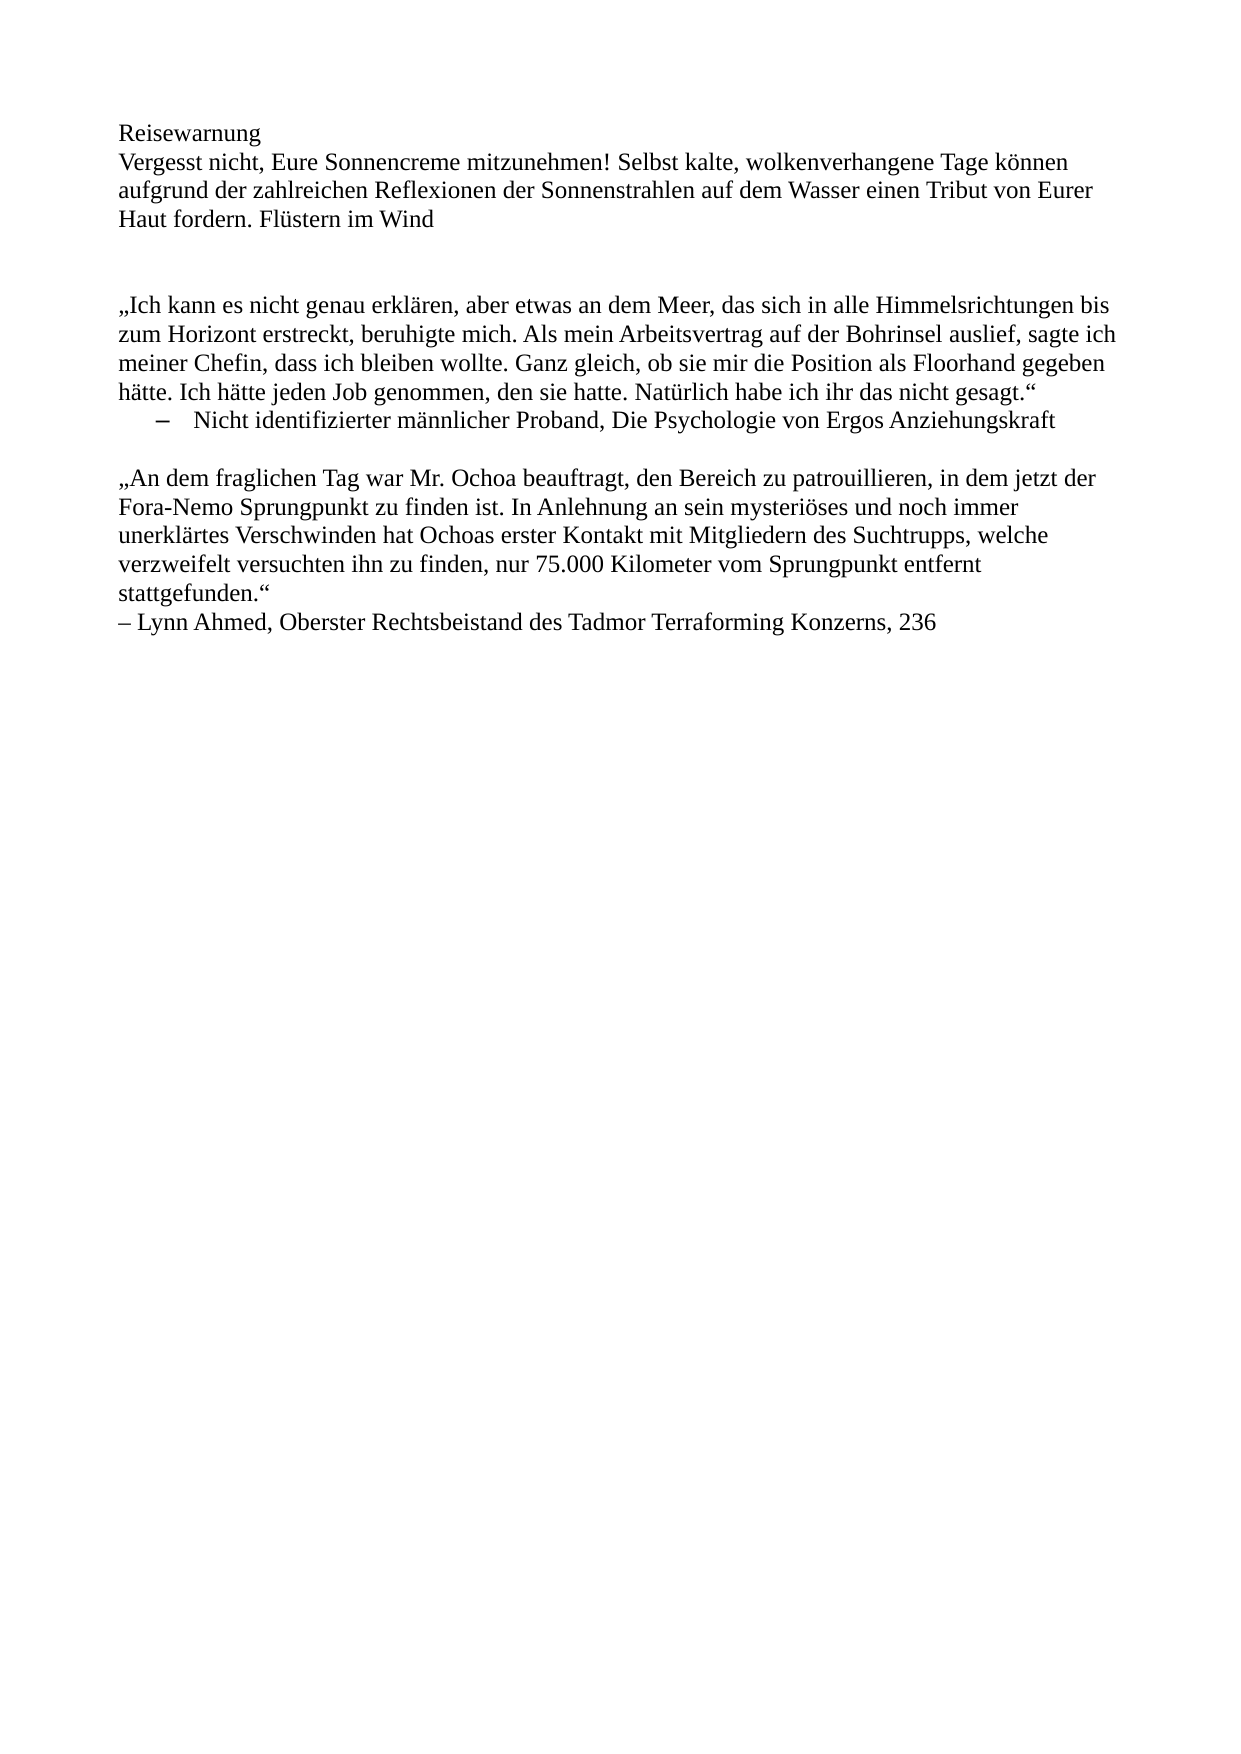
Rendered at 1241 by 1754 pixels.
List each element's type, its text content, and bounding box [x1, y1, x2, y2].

list Nicht identifizierter männlicher Proband, Die Psychologie von Ergos Anziehungskraft [156, 406, 1122, 434]
text „Ich kann es nicht genau erklären, aber etwas an dem Meer, das sich in alle Himmelsrichtungen bis zum Horizont erstreckt, beruhigte mich. Als mein Arbeitsvertrag auf der Bohrinsel auslief, sagte ich meiner Chefin, dass ich bleiben wollte. Ganz gleich, ob sie mir die Position als Floorhand gegeben hätte. Ich hätte jeden Job genommen, den sie hatte. Natürlich habe ich ihr das nicht gesagt.“ [118, 291, 1122, 406]
text Vergesst nicht, Eure Sonnencreme mitzunehmen! Selbst kalte, wolkenverhangene Tage können aufgrund der zahlreichen Reflexionen der Sonnenstrahlen auf dem Wasser einen Tribut von Eurer Haut fordern. Flüstern im Wind [118, 147, 1122, 233]
text – Lynn Ahmed, Oberster Rechtsbeistand des Tadmor Terraforming Konzerns, 236 [118, 607, 1122, 636]
text „An dem fraglichen Tag war Mr. Ochoa beauftragt, den Bereich zu patrouillieren, in dem jetzt der Fora-Nemo Sprungpunkt zu finden ist. In Anlehnung an sein mysteriöses und noch immer unerklärtes Verschwinden hat Ochoas erster Kontakt mit Mitgliedern des Suchtrupps, welche verzweifelt versuchten ihn zu finden, nur 75.000 Kilometer vom Sprungpunkt entfernt stattgefunden.“ [118, 463, 1122, 607]
text Reisewarnung [118, 118, 1122, 147]
